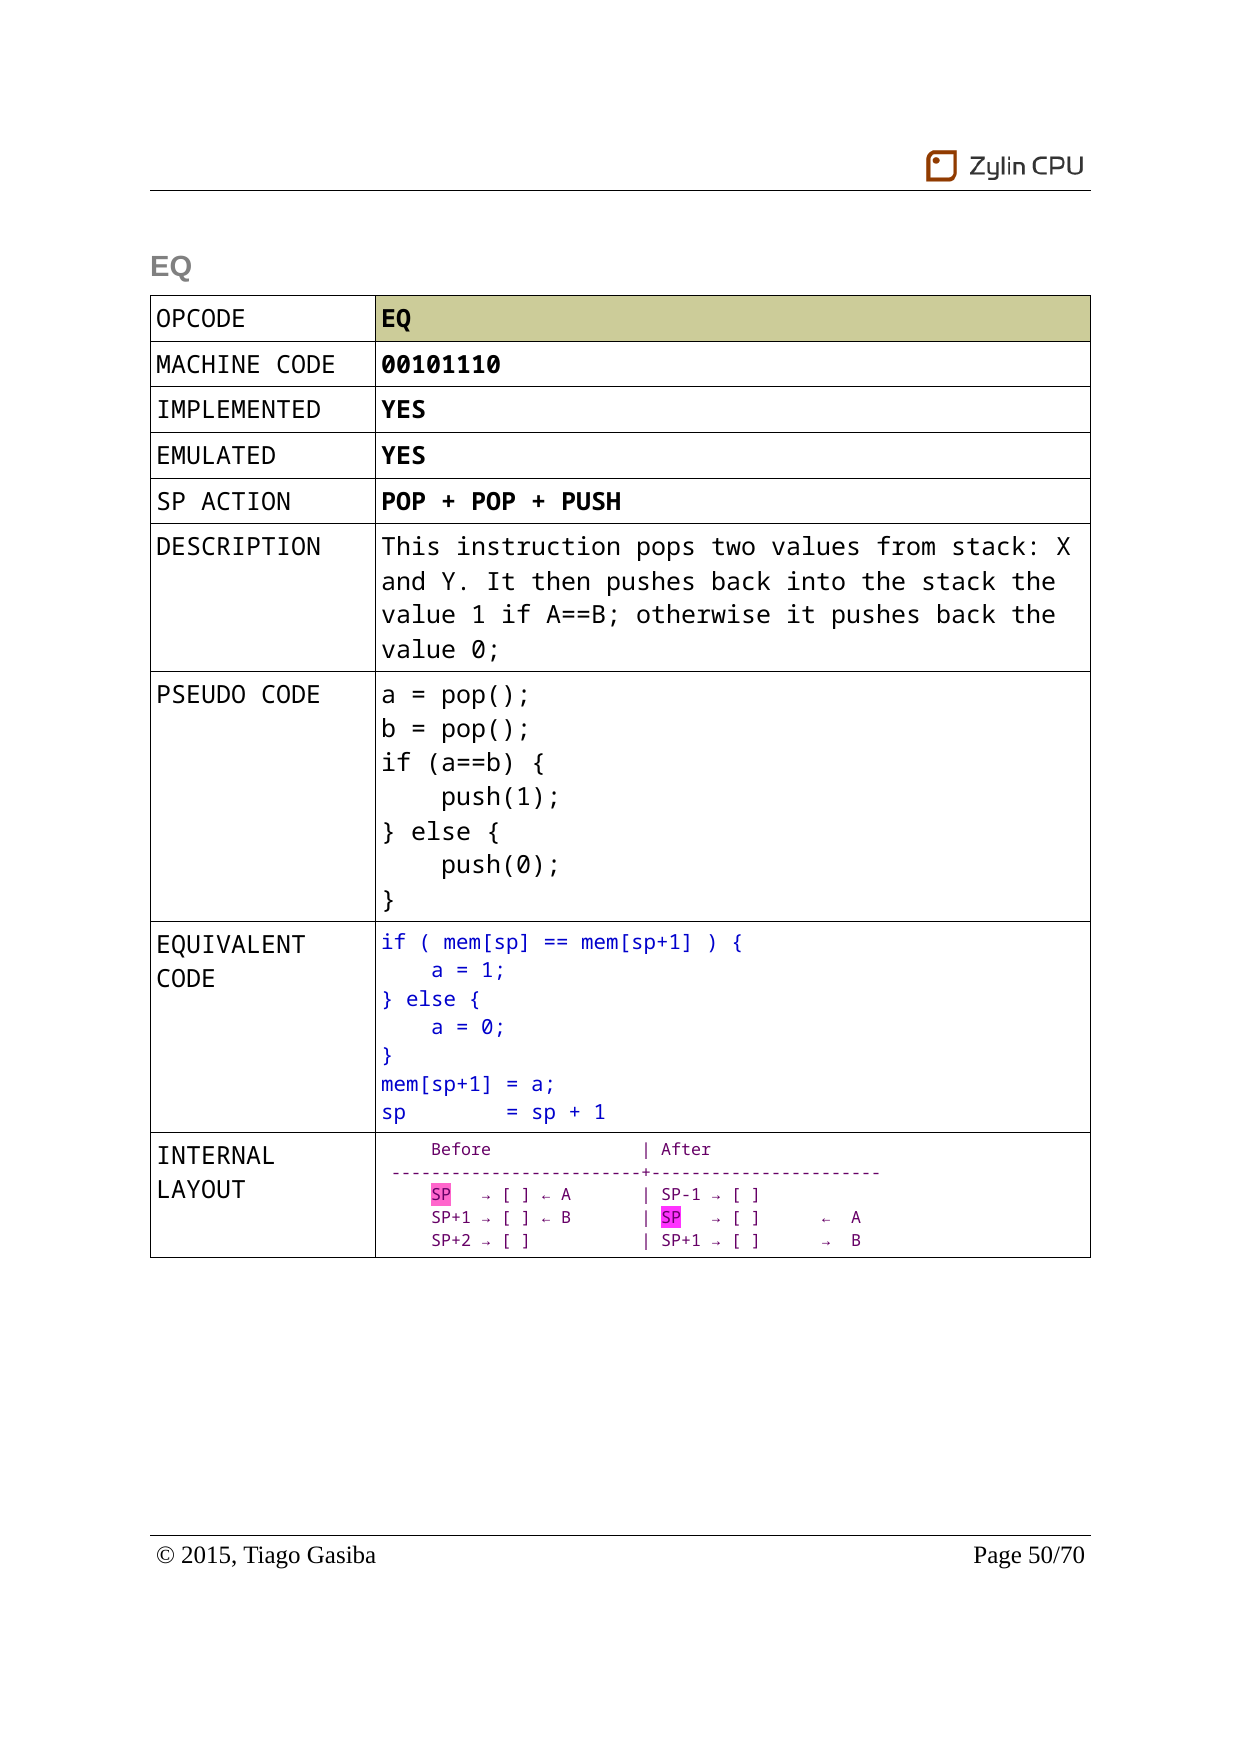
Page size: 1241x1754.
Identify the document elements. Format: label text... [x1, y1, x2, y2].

table_cell This instruction pops two values from stack: X and Y. It then pushes back into the stack the value 1 if A==B; otherwise it pushes back the value 0; [376, 524, 1090, 671]
table_cell Before | After -------------------------+----------------------- SP → [ ] ← A | SP-1 → [ ] SP+1 → [ ] ← B | SP → [ ] ← A SP+2 → [ ] | SP+1 → [ ] → B [376, 1133, 1090, 1257]
table_cell PSEUDO CODE [151, 672, 375, 921]
table_cell a = pop(); b = pop(); if (a==b) { push(1); } else { push(0); } [376, 672, 1090, 921]
table_cell DESCRIPTION [151, 524, 375, 671]
table_cell YES [376, 433, 1090, 478]
table_cell 00101110 [376, 342, 1090, 386]
table_cell if ( mem[sp] == mem[sp+1] ) { a = 1; } else { a = 0; } mem[sp+1] = a; sp = sp + 1 [376, 922, 1090, 1132]
table_header OPCODE [151, 296, 375, 341]
table_cell IMPLEMENTED [151, 387, 375, 432]
table_cell YES [376, 387, 1090, 432]
table_cell MACHINE CODE [151, 342, 375, 386]
table_header EQ [376, 296, 1090, 341]
table_cell EMULATED [151, 433, 375, 478]
table_cell INTERNAL LAYOUT [151, 1133, 375, 1257]
table_cell POP + POP + PUSH [376, 479, 1090, 523]
table_cell SP ACTION [151, 479, 375, 523]
picture [922, 148, 1151, 185]
table_cell EQUIVALENT CODE [151, 922, 375, 1132]
subtitle EQ [150, 249, 1091, 283]
